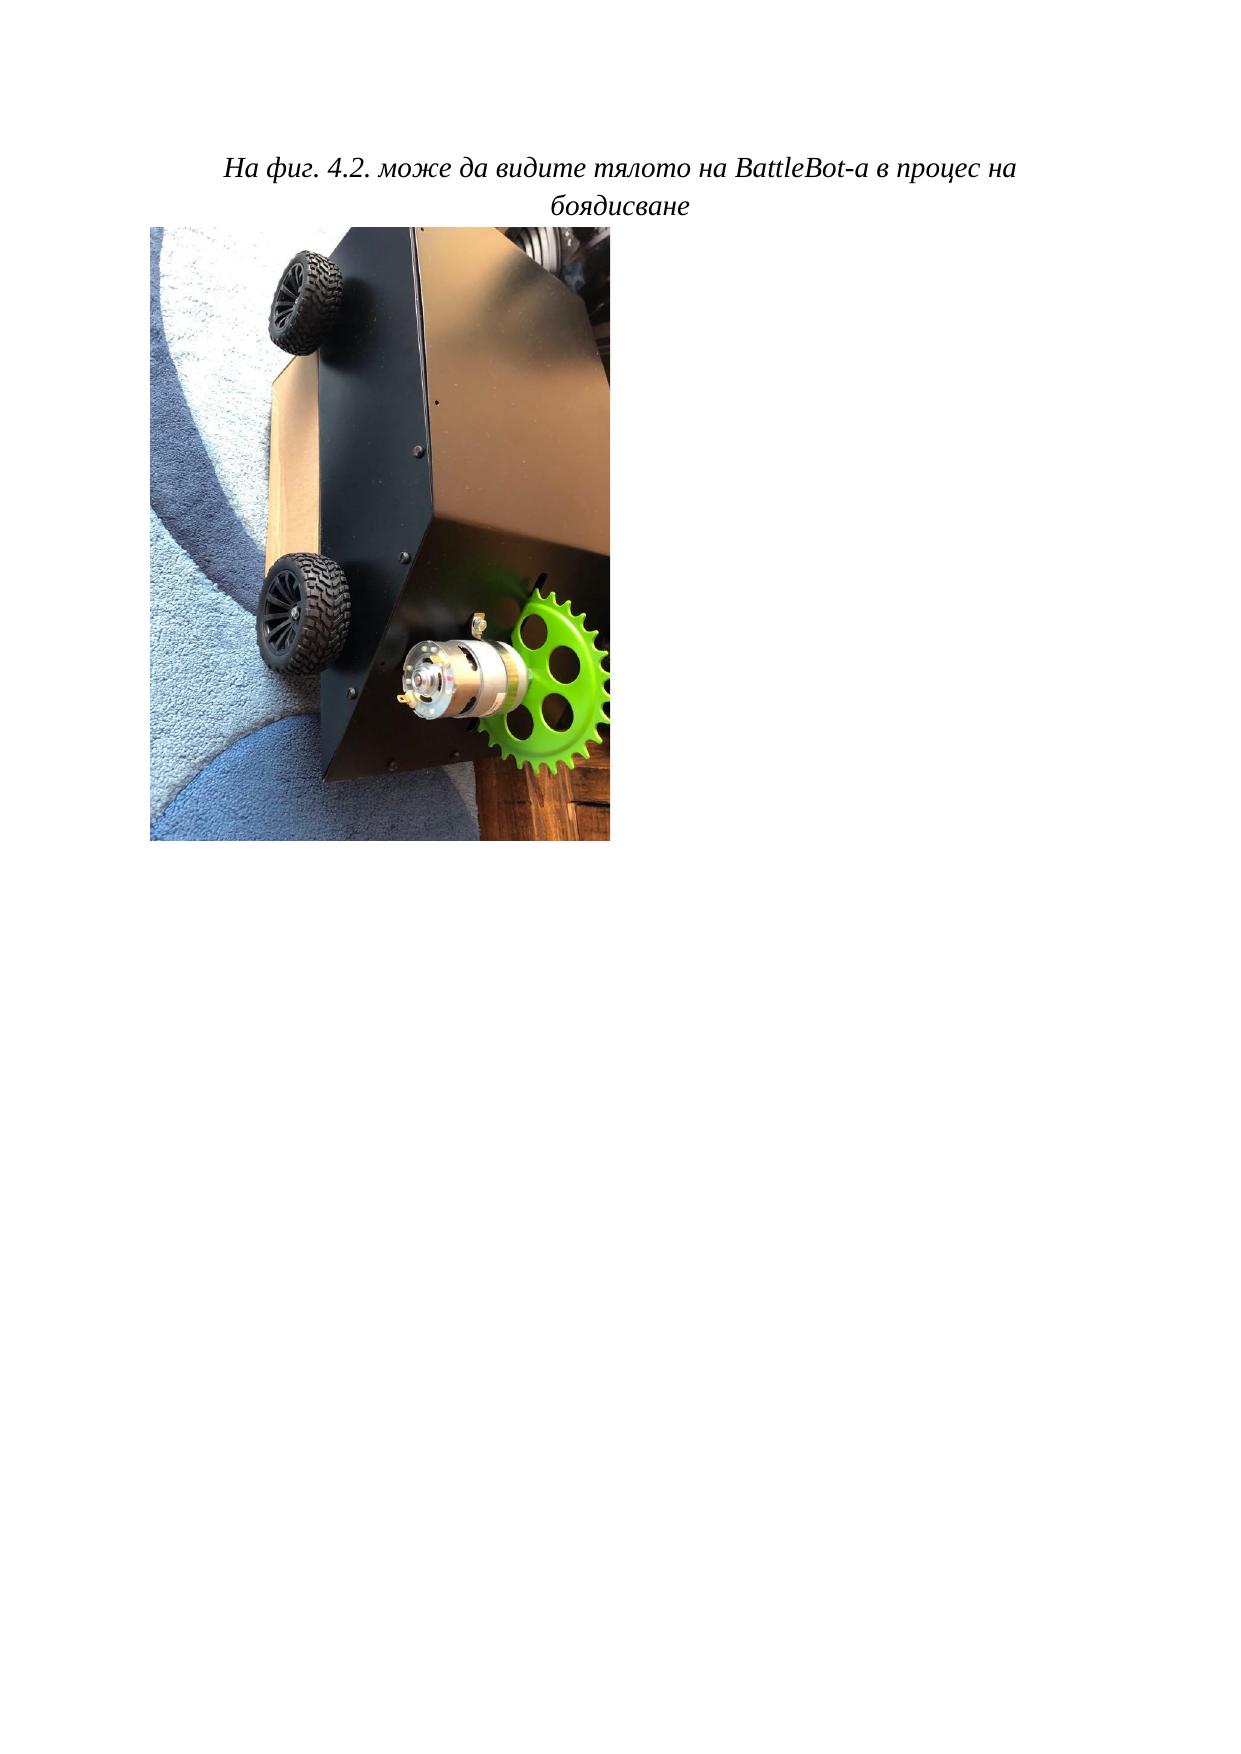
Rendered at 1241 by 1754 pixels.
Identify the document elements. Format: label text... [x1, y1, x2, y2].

picture [150, 227, 611, 841]
text На фиг. 4.2. може да видите тялото на BattleBot-a в процес на боядисване [150, 150, 1090, 222]
